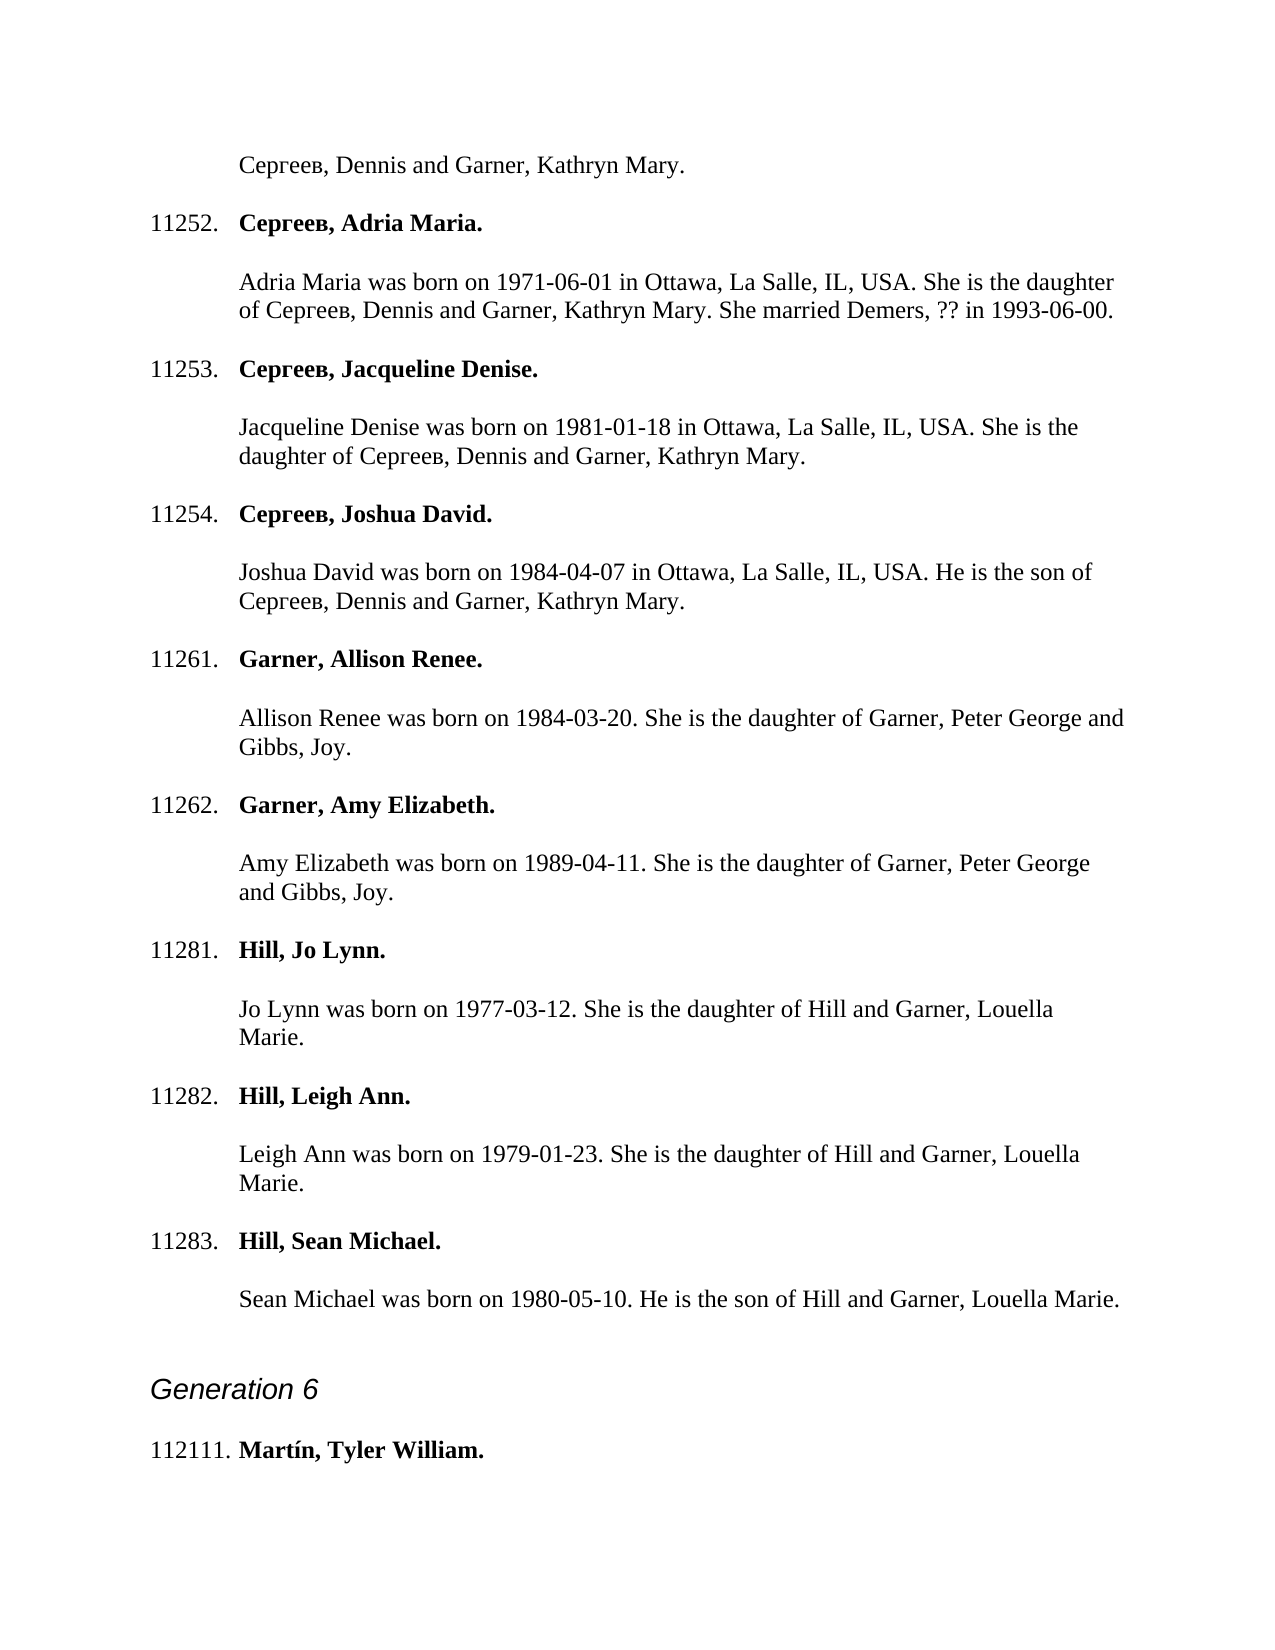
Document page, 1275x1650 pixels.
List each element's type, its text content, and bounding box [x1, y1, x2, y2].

text 11262. Garner, Amy Elizabeth. [150, 790, 1125, 819]
text Jo Lynn was born on 1977-03-12. She is the daughter of Hill and Garner, Louella Marie. [238, 994, 1125, 1051]
text 11282. Hill, Leigh Ann. [150, 1081, 1125, 1109]
text 11283. Hill, Sean Michael. [150, 1226, 1125, 1255]
text Allison Renee was born on 1984-03-20. She is the daughter of Garner, Peter George and Gibbs, Joy. [238, 703, 1125, 760]
text Jacqueline Denise was born on 1981-01-18 in Ottawa, La Salle, IL, USA. She is the daughter of Сергеев, Dennis and Garner, Kathryn Mary. [238, 412, 1125, 469]
text Joshua David was born on 1984-04-07 in Ottawa, La Salle, IL, USA. He is the son of Сергеев, Dennis and Garner, Kathryn Mary. [238, 557, 1125, 615]
text 11261. Garner, Allison Renee. [150, 644, 1125, 673]
text 11254. Сергеев, Joshua David. [150, 499, 1125, 528]
text Сергеев, Dennis and Garner, Kathryn Mary. [238, 150, 1125, 179]
text Leigh Ann was born on 1979-01-23. She is the daughter of Hill and Garner, Louella Marie. [238, 1139, 1125, 1197]
text 11281. Hill, Jo Lynn. [150, 935, 1125, 964]
text 11252. Сергеев, Adria Maria. [150, 208, 1125, 237]
text 112111. Martín, Tyler William. [150, 1435, 1125, 1463]
subtitle Generation 6 [150, 1372, 1125, 1405]
text Amy Elizabeth was born on 1989-04-11. She is the daughter of Garner, Peter George and Gibbs, Joy. [238, 848, 1125, 906]
text Adria Maria was born on 1971-06-01 in Ottawa, La Salle, IL, USA. She is the daughter of Сергеев, Dennis and Garner, Kathryn Mary. She married Demers, ?? in 1993-06-00. [238, 267, 1125, 324]
text Sean Michael was born on 1980-05-10. He is the son of Hill and Garner, Louella Marie. [238, 1284, 1125, 1342]
text 11253. Сергеев, Jacqueline Denise. [150, 354, 1125, 382]
